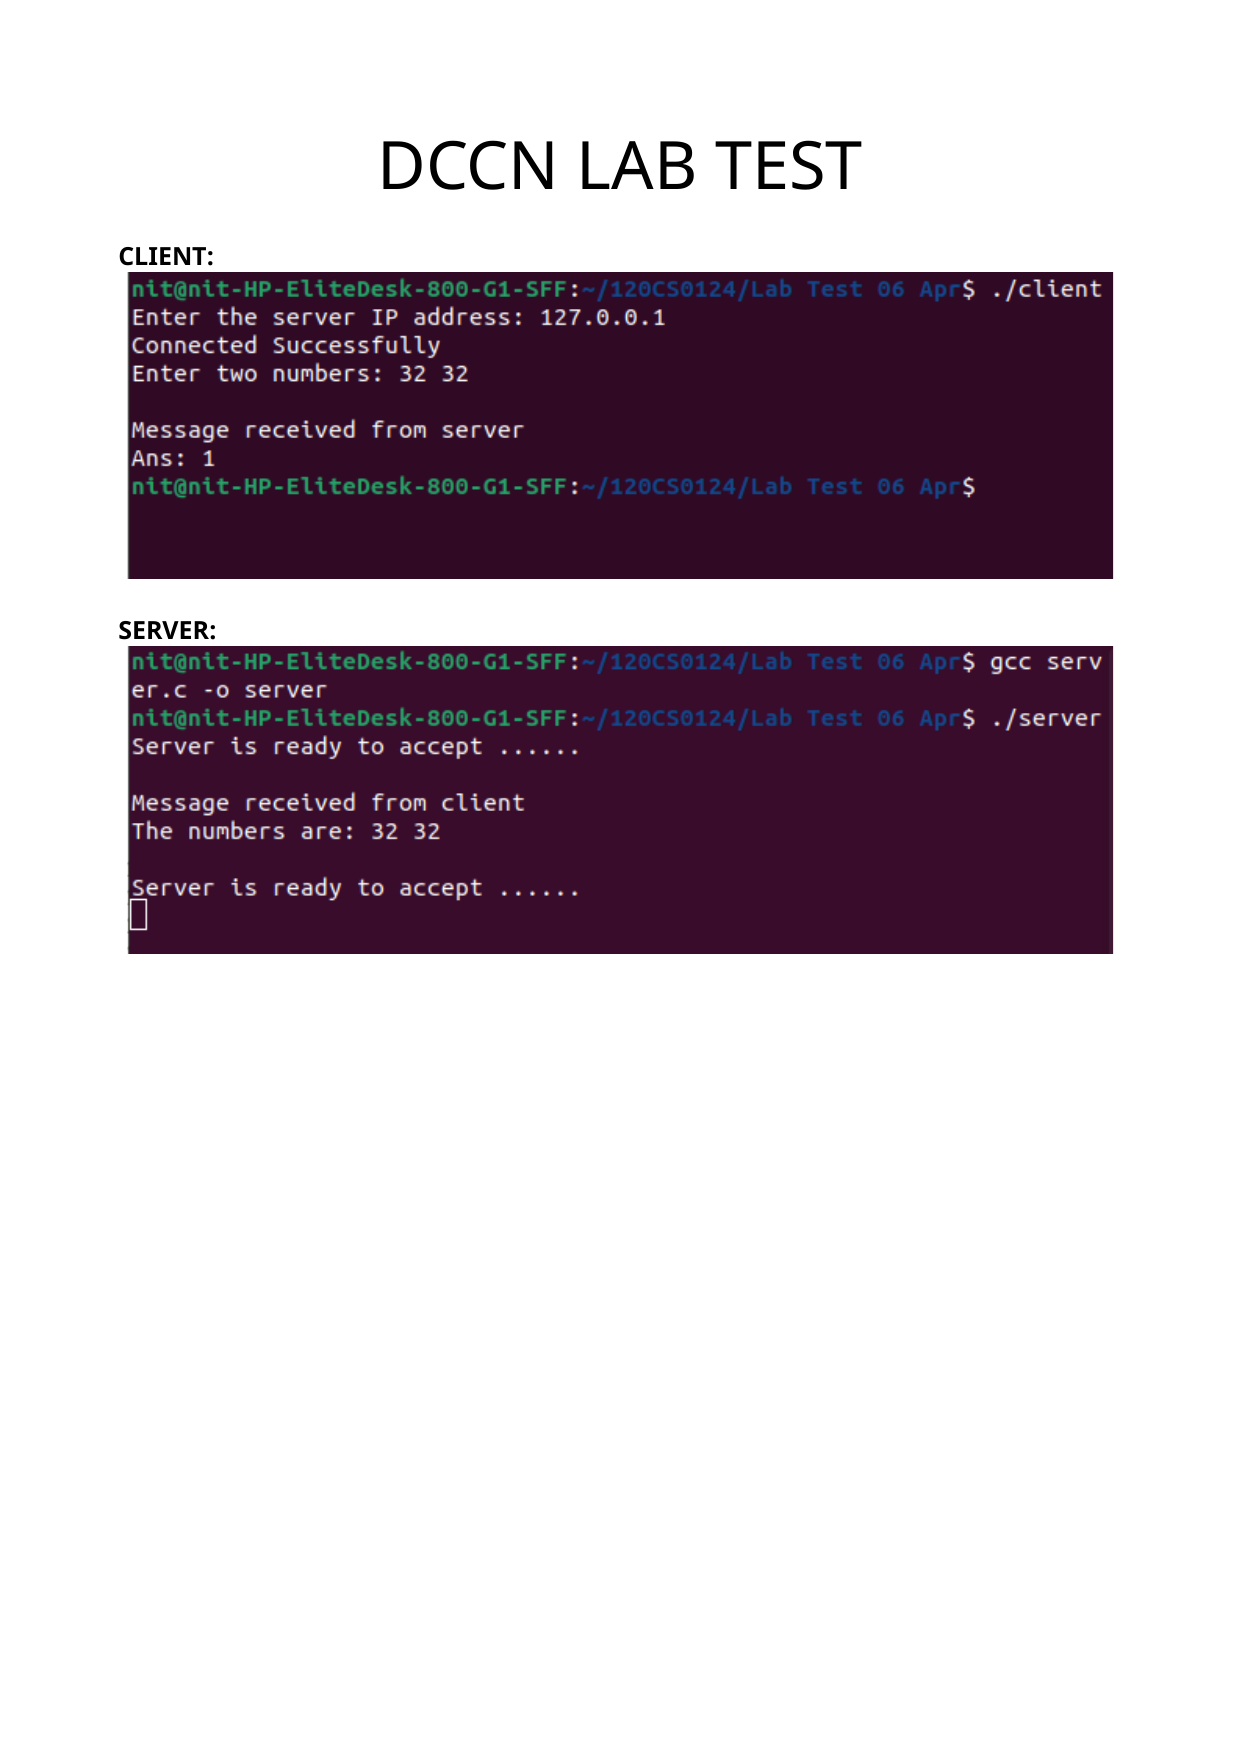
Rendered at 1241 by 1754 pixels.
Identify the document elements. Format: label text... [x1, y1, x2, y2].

text CLIENT: [118, 238, 1122, 272]
text SERVER: [118, 613, 1122, 647]
picture [127, 646, 1114, 954]
picture [127, 272, 1114, 579]
